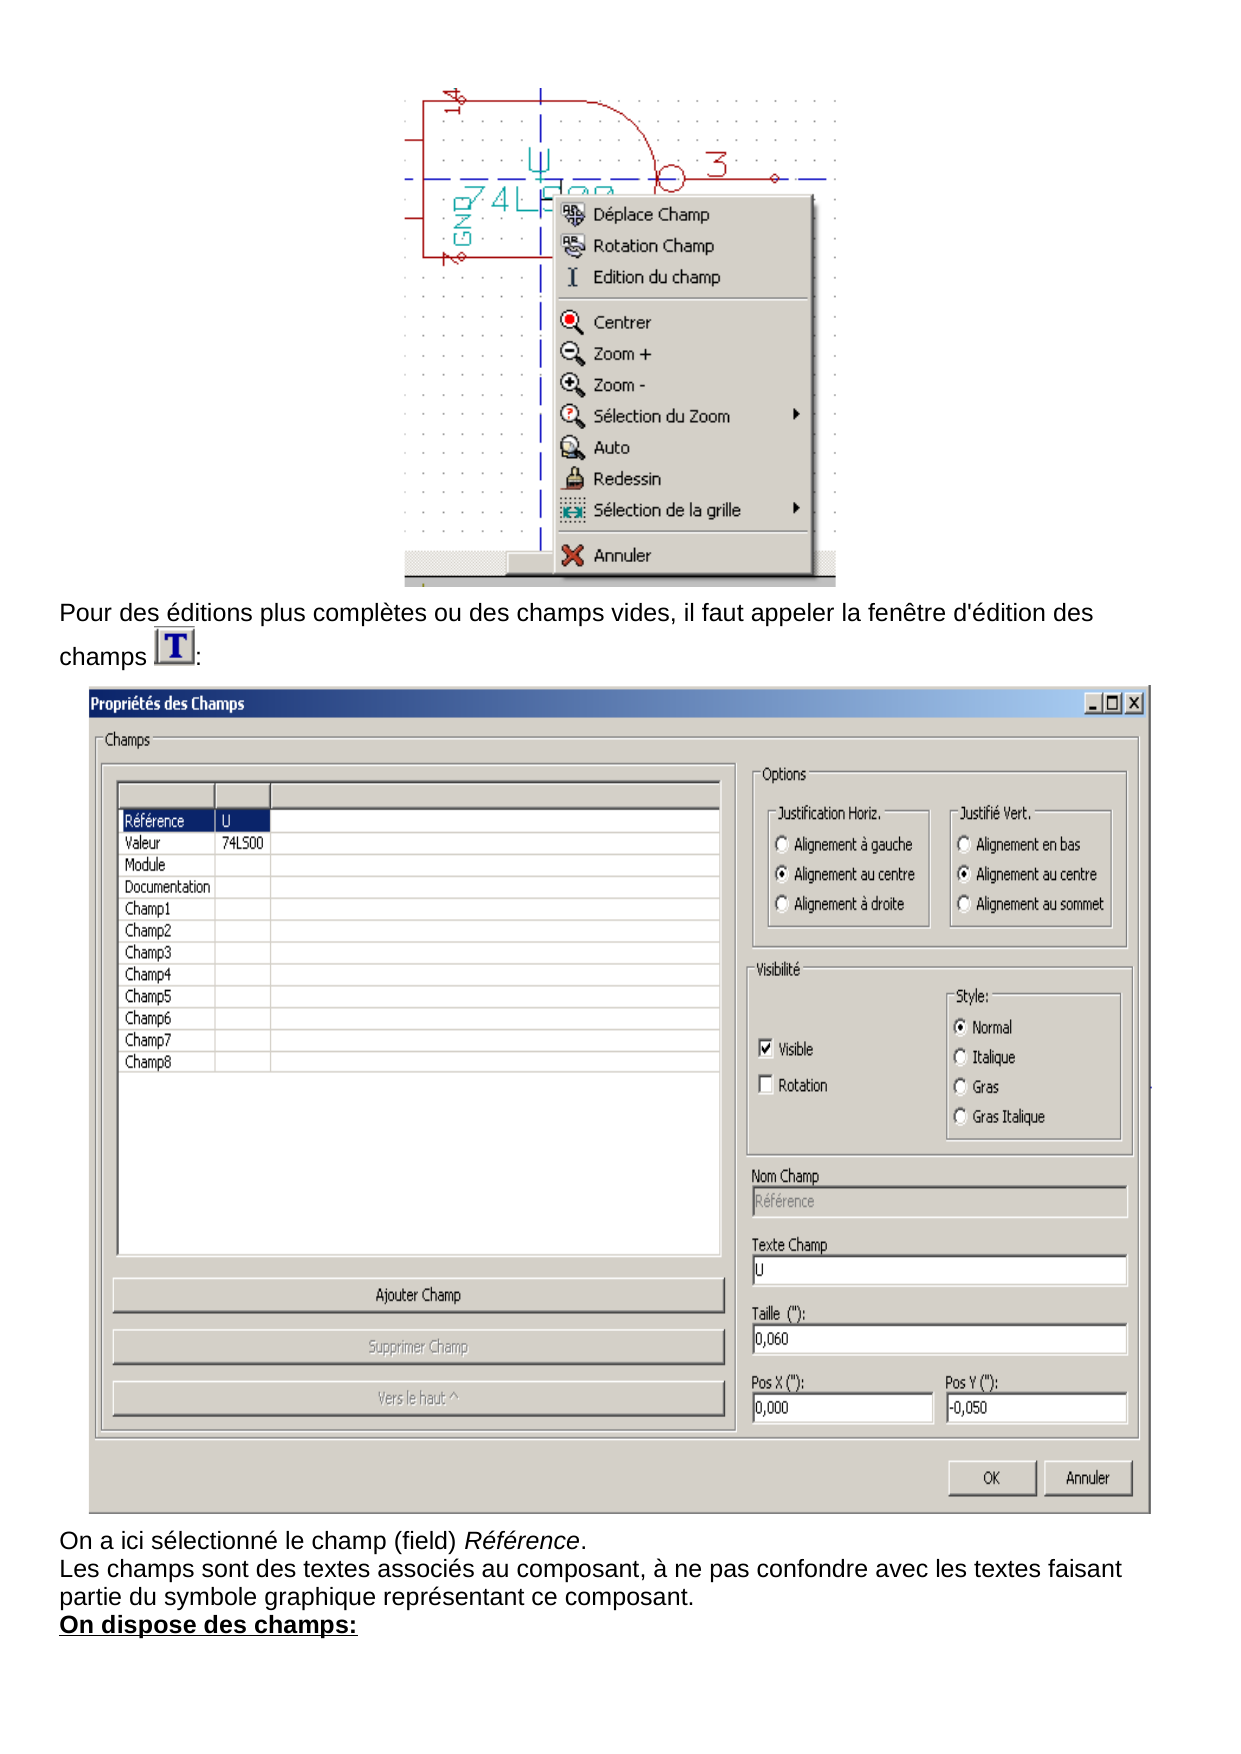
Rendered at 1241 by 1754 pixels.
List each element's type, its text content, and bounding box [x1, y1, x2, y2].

text Les champs sont des textes associés au composant, à ne pas confondre avec les textes faisant partie du symbole graphique représentant ce composant. [59, 1555, 1181, 1611]
picture [88, 685, 1152, 1514]
text On a ici sélectionné le champ (field) Référence. [59, 1527, 1181, 1555]
text Pour des éditions plus complètes ou des champs vides, il faut appeler la fenêtre d'édition des champs : [59, 599, 1181, 671]
picture [404, 88, 836, 587]
picture [154, 626, 195, 666]
text On dispose des champs: [59, 1611, 1181, 1639]
